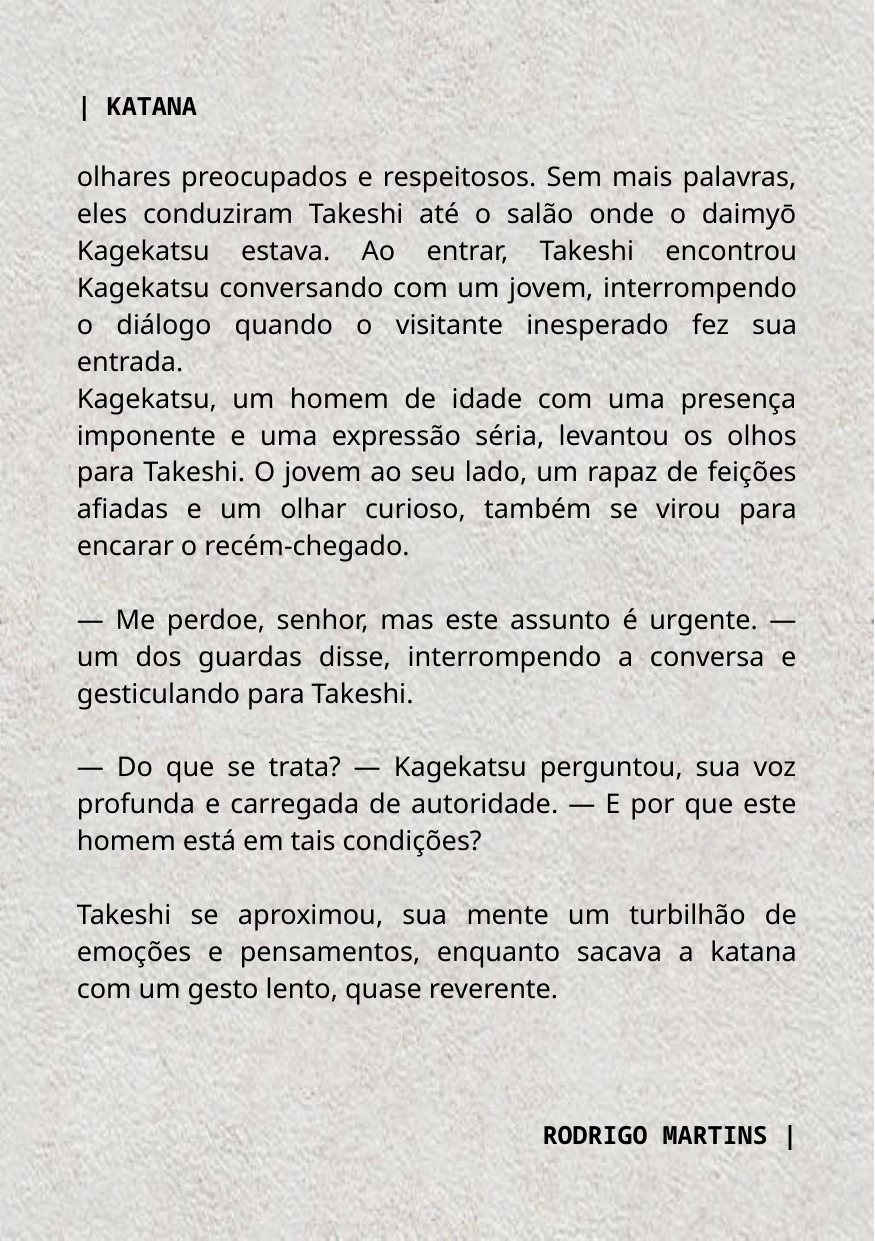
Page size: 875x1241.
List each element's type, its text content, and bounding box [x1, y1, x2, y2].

text — Me perdoe, senhor, mas este assunto é urgente. — um dos guardas disse, interrompendo a conversa e gesticulando para Takeshi. [74, 600, 800, 711]
text Kagekatsu, um homem de idade com uma presença imponente e uma expressão séria, levantou os olhos para Takeshi. O jovem ao seu lado, um rapaz de feições afiadas e um olhar curioso, também se virou para encarar o recém-chegado. [74, 379, 800, 563]
text Takeshi se aproximou, sua mente um turbilhão de emoções e pensamentos, enquanto sacava a katana com um gesto lento, quase reverente. [74, 895, 800, 1006]
picture [0, 0, 874, 1241]
text olhares preocupados e respeitosos. Sem mais palavras, eles conduziram Takeshi até o salão onde o daimyō Kagekatsu estava. Ao entrar, Takeshi encontrou Kagekatsu conversando com um jovem, interrompendo o diálogo quando o visitante inesperado fez sua entrada. [74, 155, 800, 379]
text — Do que se trata? — Kagekatsu perguntou, sua voz profunda e carregada de autoridade. — E por que este homem está em tais condições? [74, 748, 800, 858]
